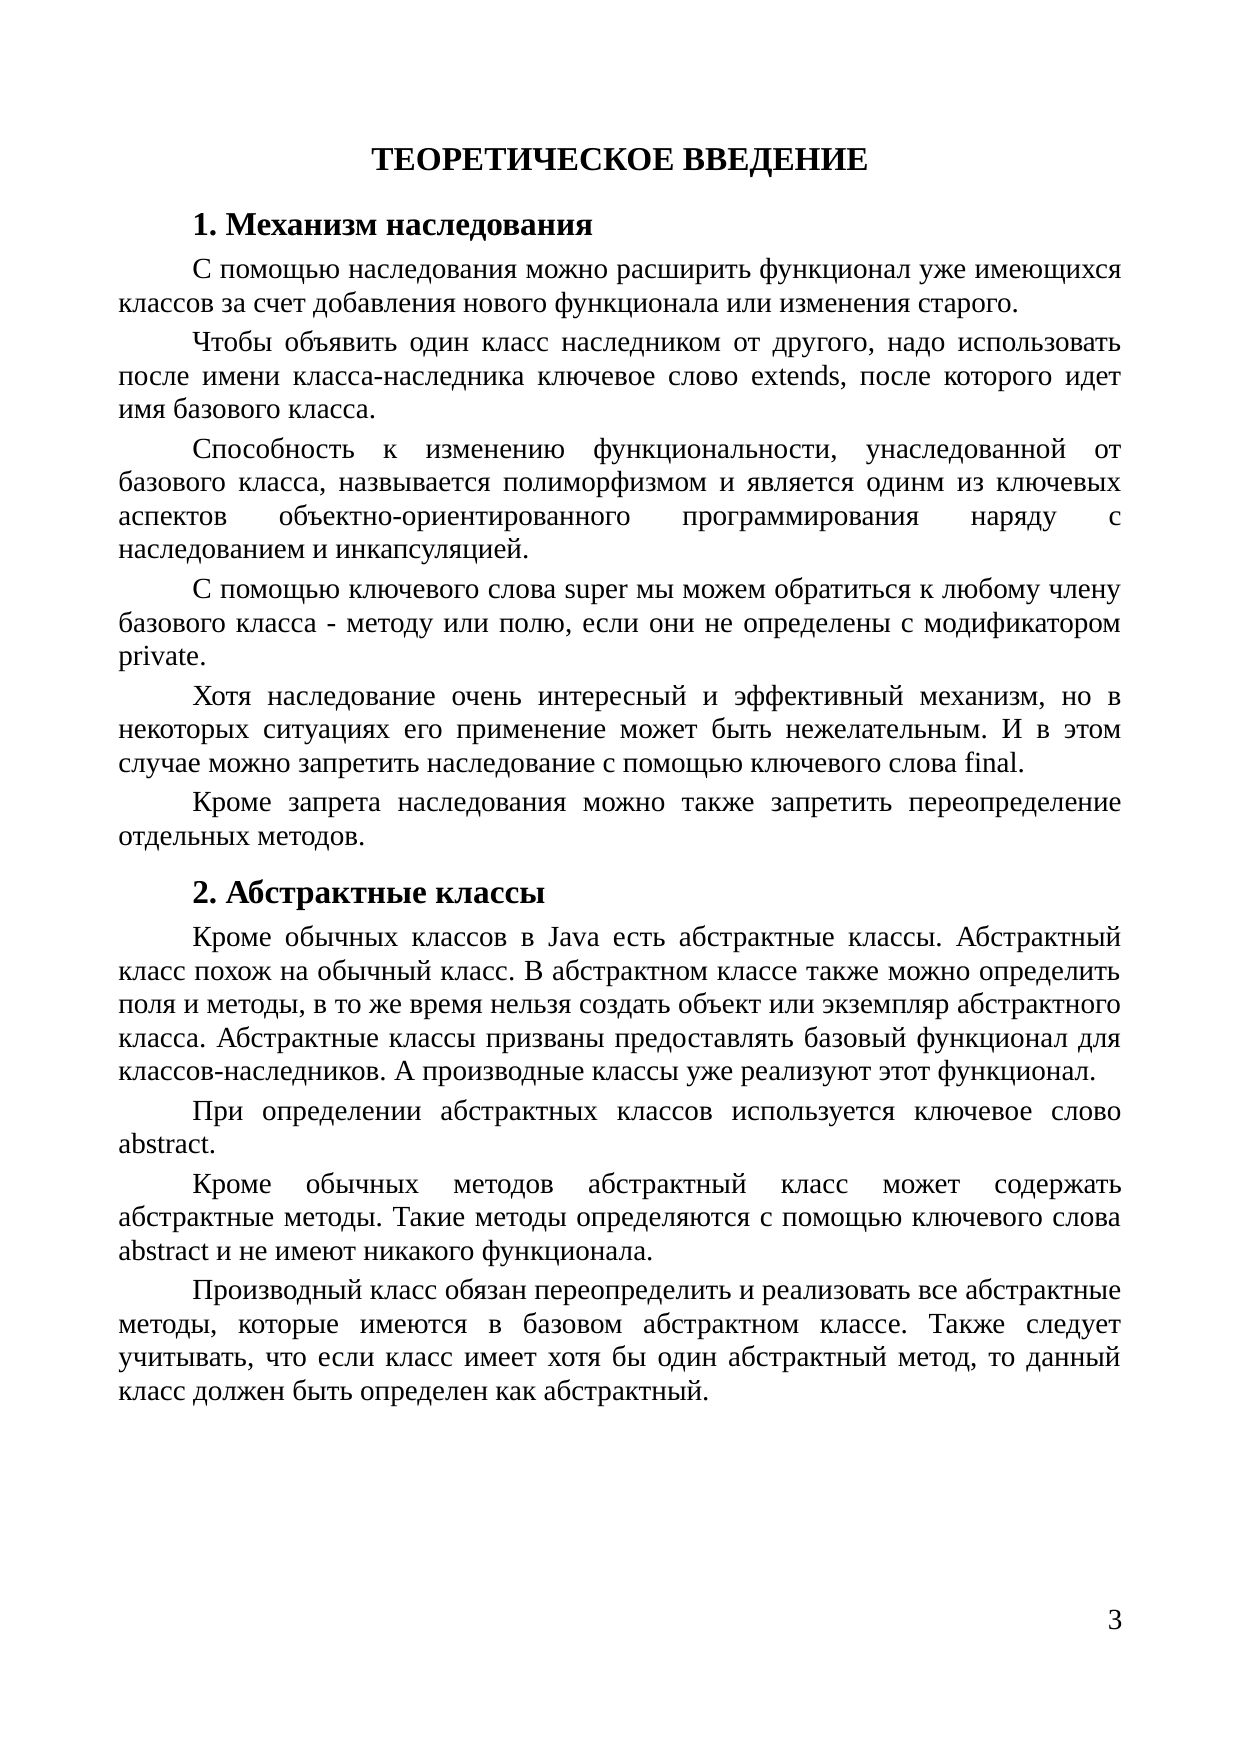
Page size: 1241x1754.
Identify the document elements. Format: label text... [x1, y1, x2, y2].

text Хотя наследование очень интересный и эффективный механизм, но в некоторых ситуациях его применение может быть нежелательным. И в этом случае можно запретить наследование с помощью ключевого слова final. [118, 678, 1122, 778]
text Производный класс обязан переопределить и реализовать все абстрактные методы, которые имеются в базовом абстрактном классе. Также следует учитывать, что если класс имеет хотя бы один абстрактный метод, то данный класс должен быть определен как абстрактный. [118, 1272, 1122, 1407]
subtitle 1. Механизм наследования [118, 204, 1122, 243]
text Кроме обычных классов в Java есть абстрактные классы. Абстрактный класс похож на обычный класс. В абстрактном классе также можно определить поля и методы, в то же время нельзя создать объект или экземпляр абстрактного класса. Абстрактные классы призваны предоставлять базовый функционал для классов-наследников. А производные классы уже реализуют этот функционал. [118, 919, 1122, 1087]
text С помощью наследования можно расширить функционал уже имеющихся классов за счет добавления нового функционала или изменения старого. [118, 251, 1122, 318]
subtitle ТЕОРЕТИЧЕСКОЕ ВВЕДЕНИЕ [118, 139, 1122, 177]
text Кроме запрета наследования можно также запретить переопределение отдельных методов. [118, 784, 1122, 851]
text Кроме обычных методов абстрактный класс может содержать абстрактные методы. Такие методы определяются с помощью ключевого слова abstract и не имеют никакого функционала. [118, 1166, 1122, 1267]
text Чтобы объявить один класс наследником от другого, надо использовать после имени класса-наследника ключевое слово extends, после которого идет имя базового класса. [118, 324, 1122, 425]
text С помощью ключевого слова super мы можем обратиться к любому члену базового класса - методу или полю, если они не определены с модификатором private. [118, 571, 1122, 672]
subtitle 2. Абстрактные классы [118, 872, 1122, 910]
text При определении абстрактных классов используется ключевое слово abstract. [118, 1093, 1122, 1160]
text Способность к изменению функциональности, унаследованной от базового класса, назвывается полиморфизмом и является одинм из ключевых аспектов объектно-ориентированного программирования наряду с наследованием и инкапсуляцией. [118, 431, 1122, 565]
